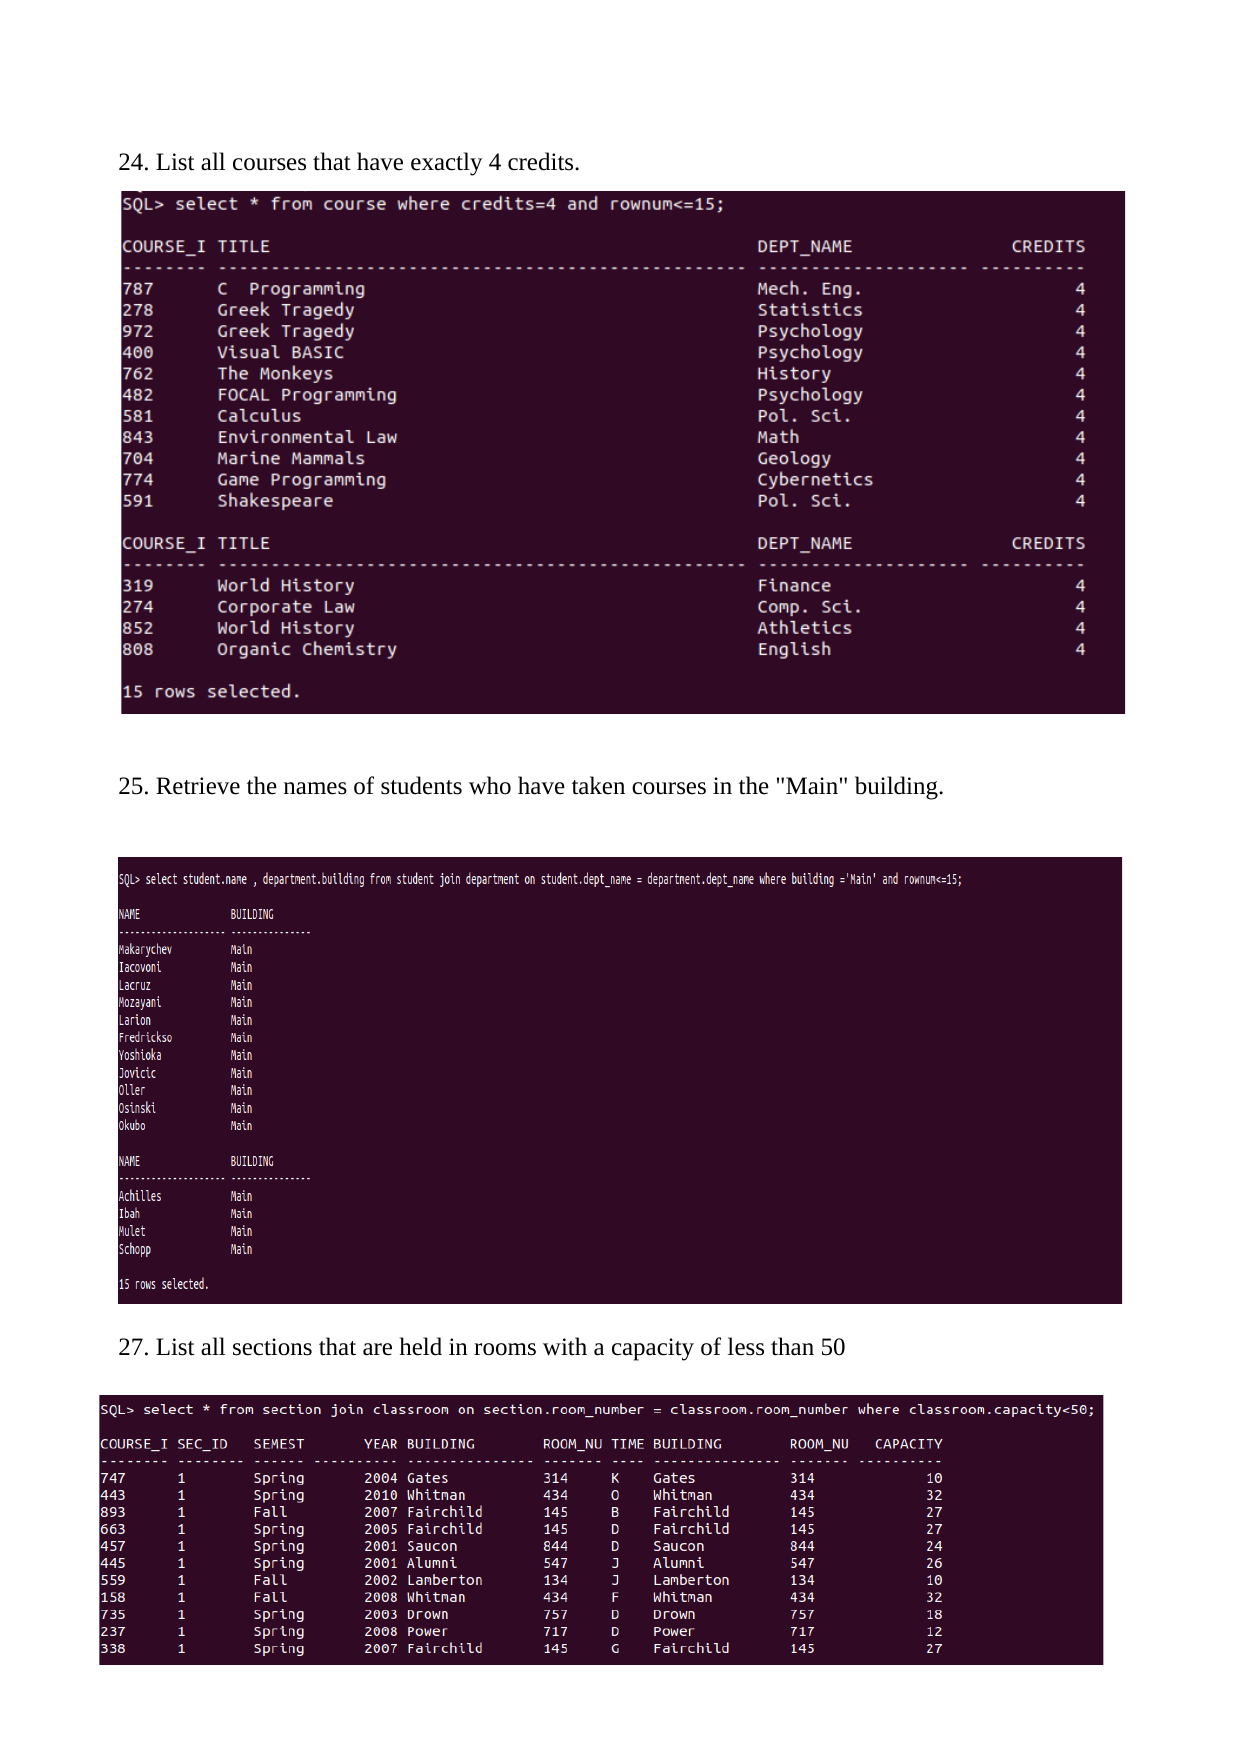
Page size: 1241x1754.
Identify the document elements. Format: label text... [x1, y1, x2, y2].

picture [121, 191, 1126, 714]
text 27. List all sections that are held in rooms with a capacity of less than 50 [118, 1332, 1122, 1361]
text 24. List all courses that have exactly 4 credits. [118, 147, 1122, 176]
picture [118, 857, 1123, 1304]
picture [99, 1395, 1104, 1665]
text 25. Retrieve the names of students who have taken courses in the "Main" building. [118, 771, 1122, 800]
